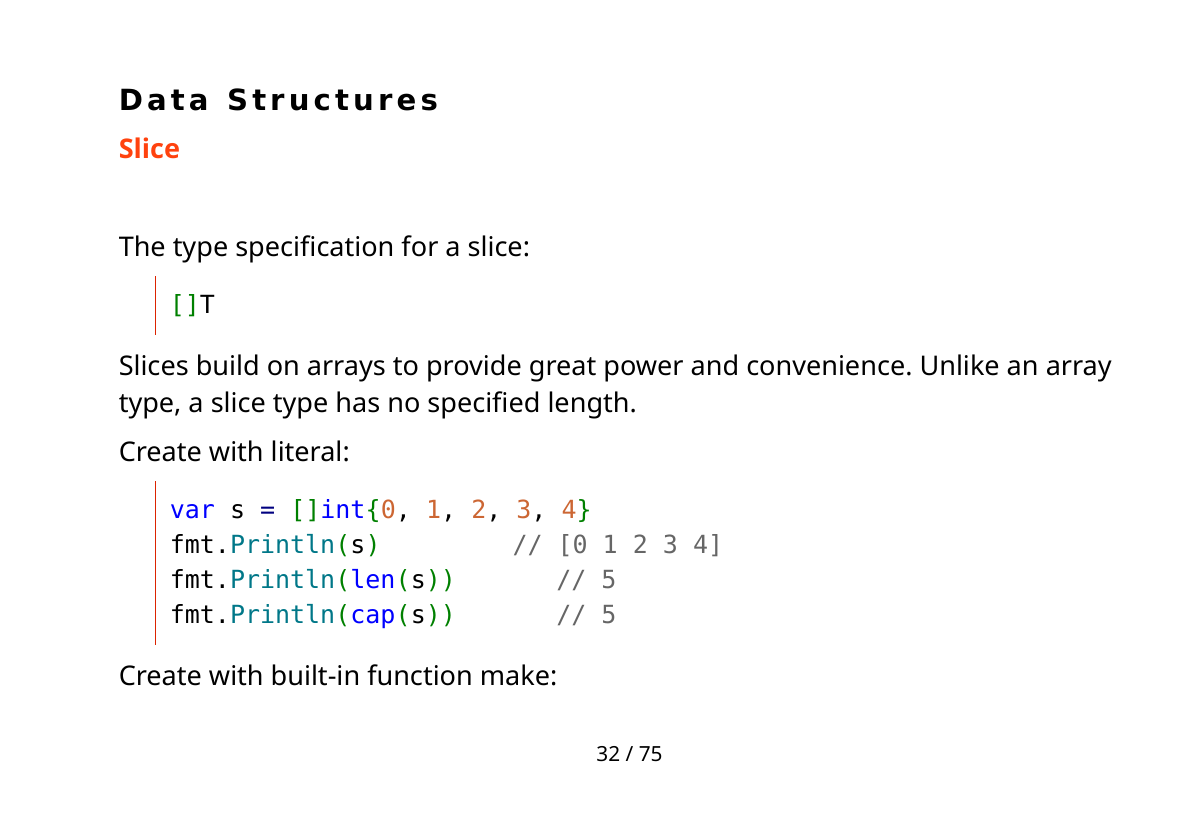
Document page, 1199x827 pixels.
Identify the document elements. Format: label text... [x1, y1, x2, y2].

text fmt.Println(cap(s)) // 5 [156, 586, 1140, 645]
text fmt.Println(s) // [0 1 2 3 4] [156, 516, 1140, 551]
text []T [156, 276, 1140, 335]
text Slice [118, 130, 1140, 167]
text Create with literal: [118, 432, 1140, 469]
text var s = []int{0, 1, 2, 3, 4} [156, 481, 1140, 516]
text fmt.Println(len(s)) // 5 [156, 551, 1140, 586]
text Create with built-in function make: [118, 656, 1140, 693]
text Slices build on arrays to provide great power and convenience. Unlike an array type, a slice type has no specified length. [118, 346, 1140, 420]
title Data Structures [118, 83, 1140, 117]
text The type specification for a slice: [118, 227, 1140, 264]
